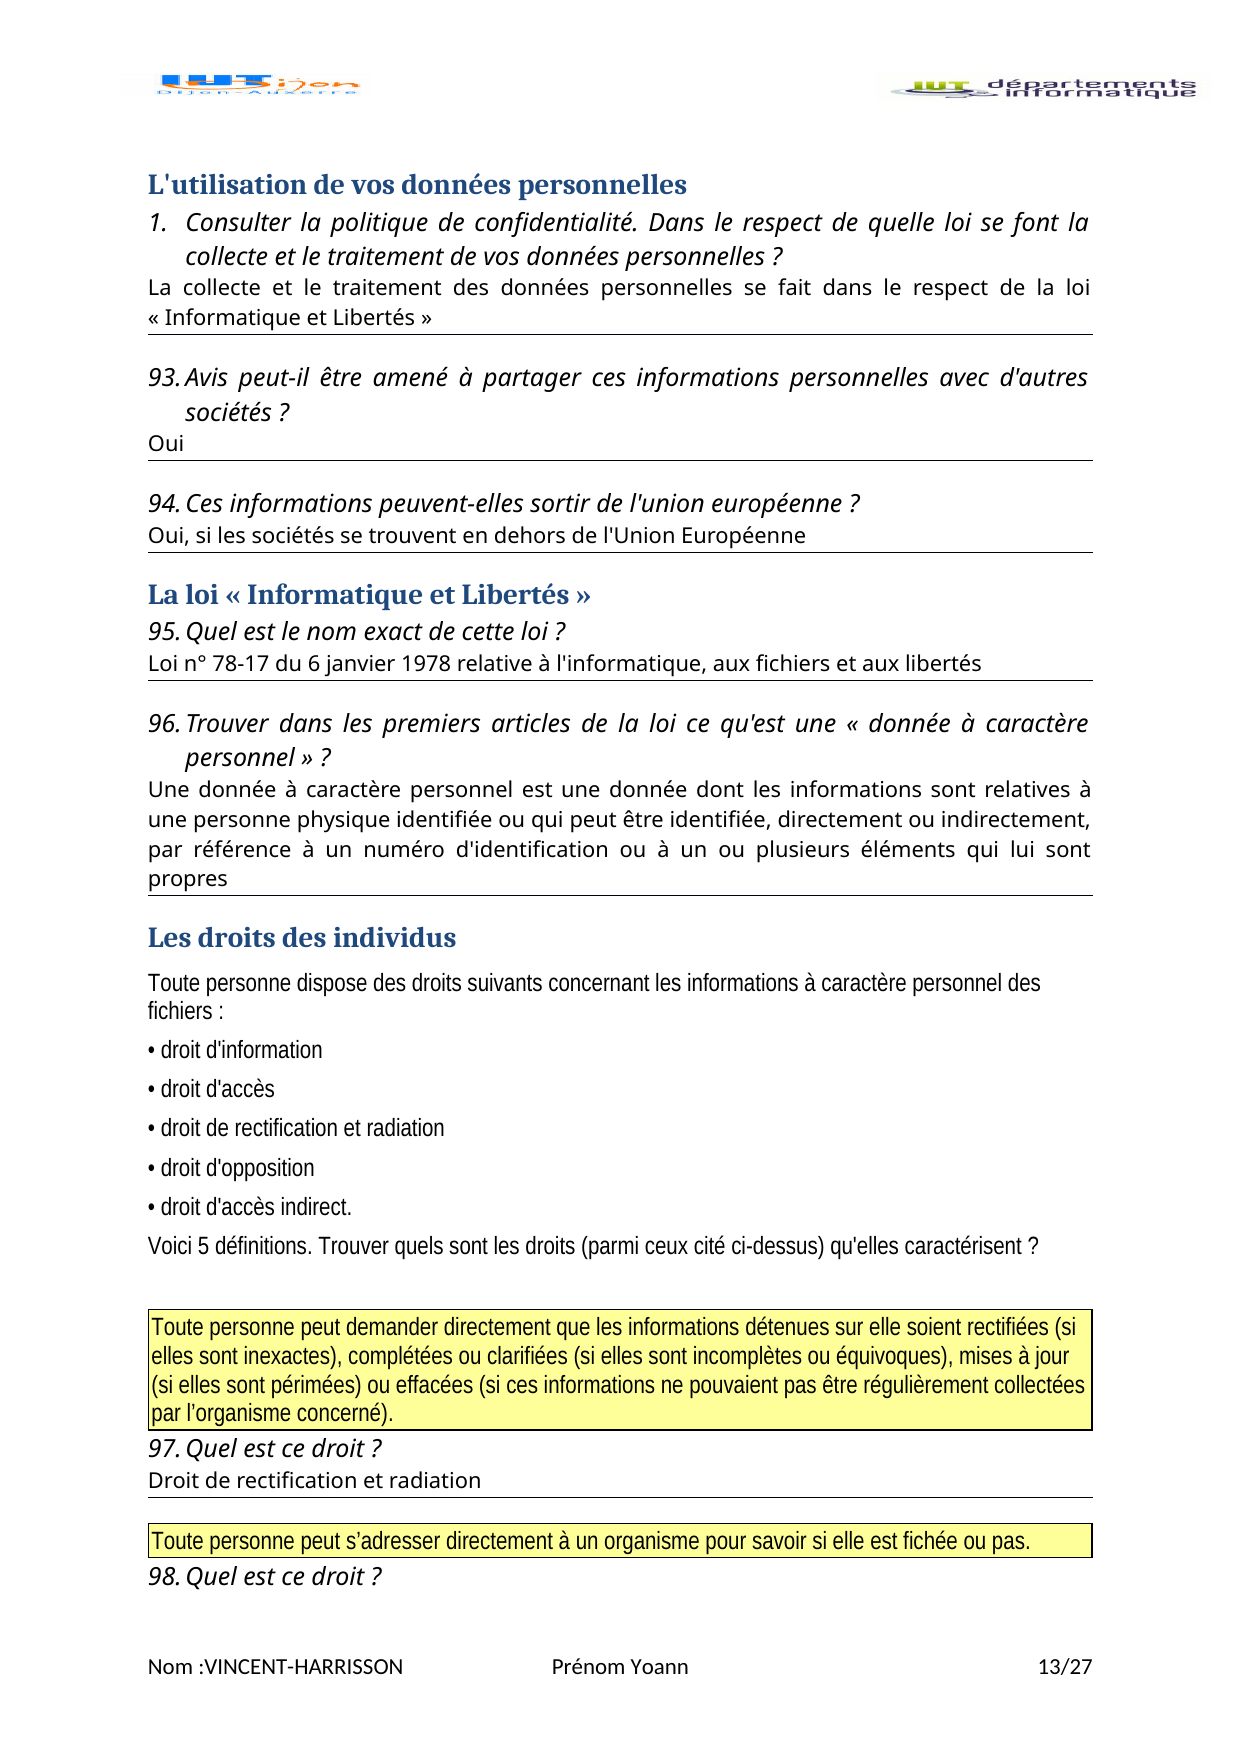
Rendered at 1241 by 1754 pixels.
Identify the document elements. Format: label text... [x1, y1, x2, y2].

text • droit d'accès [148, 1074, 1093, 1103]
subtitle Quel est le nom exact de cette loi ? [148, 614, 1093, 648]
text • droit de rectification et radiation [148, 1113, 1093, 1142]
text Droit de rectification et radiation [148, 1465, 1093, 1497]
subtitle La loi « Informatique et Libertés » [148, 578, 1093, 612]
text La collecte et le traitement des données personnelles se fait dans le respect de la loi « Informatique et Libertés » [148, 272, 1093, 334]
subtitle Avis peut-il être amené à partager ces informations personnelles avec d'autres sociétés ? [148, 360, 1093, 428]
text Une donnée à caractère personnel est une donnée dont les informations sont relatives à une personne physique identifiée ou qui peut être identifiée, directement ou indirectement, par référence à un numéro d'identification ou à un ou plusieurs éléments qui lui sont propres [148, 774, 1093, 895]
subtitle L'utilisation de vos données personnelles [148, 168, 1093, 202]
text Oui [148, 428, 1093, 460]
subtitle Quel est ce droit ? [148, 1558, 1093, 1593]
subtitle Trouver dans les premiers articles de la loi ce qu'est une « donnée à caractère personnel » ? [148, 706, 1093, 774]
text Toute personne peut s’adresser directement à un organisme pour savoir si elle est fichée ou pas. [149, 1524, 1091, 1557]
picture [118, 73, 374, 102]
text Toute personne dispose des droits suivants concernant les informations à caractère personnel des fichiers : [148, 968, 1093, 1025]
text • droit d'accès indirect. [148, 1192, 1093, 1220]
text Voici 5 définitions. Trouver quels sont les droits (parmi ceux cité ci-dessus) qu'elles caractérisent ? [148, 1231, 1093, 1259]
subtitle Ces informations peuvent-elles sortir de l'union européenne ? [148, 486, 1093, 520]
text • droit d'information [148, 1035, 1093, 1064]
text Oui, si les sociétés se trouvent en dehors de l'Union Européenne [148, 520, 1093, 552]
text • droit d'opposition [148, 1152, 1093, 1181]
text Loi n° 78-17 du 6 janvier 1978 relative à l'informatique, aux fichiers et aux libertés [148, 648, 1093, 680]
subtitle Quel est ce droit ? [148, 1431, 1093, 1465]
subtitle Les droits des individus [148, 921, 1093, 955]
picture [875, 73, 1213, 102]
subtitle Consulter la politique de confidentialité. Dans le respect de quelle loi se font la collecte et le traitement de vos données personnelles ? [148, 204, 1093, 272]
text Toute personne peut demander directement que les informations détenues sur elle soient rectifiées (si elles sont inexactes), complétées ou clarifiées (si elles sont incomplètes ou équivoques), mises à jour (si elles sont périmées) ou effacées (si ces informations ne pouvaient pas être régulièrement collectées par l’organisme concerné). [149, 1310, 1091, 1429]
